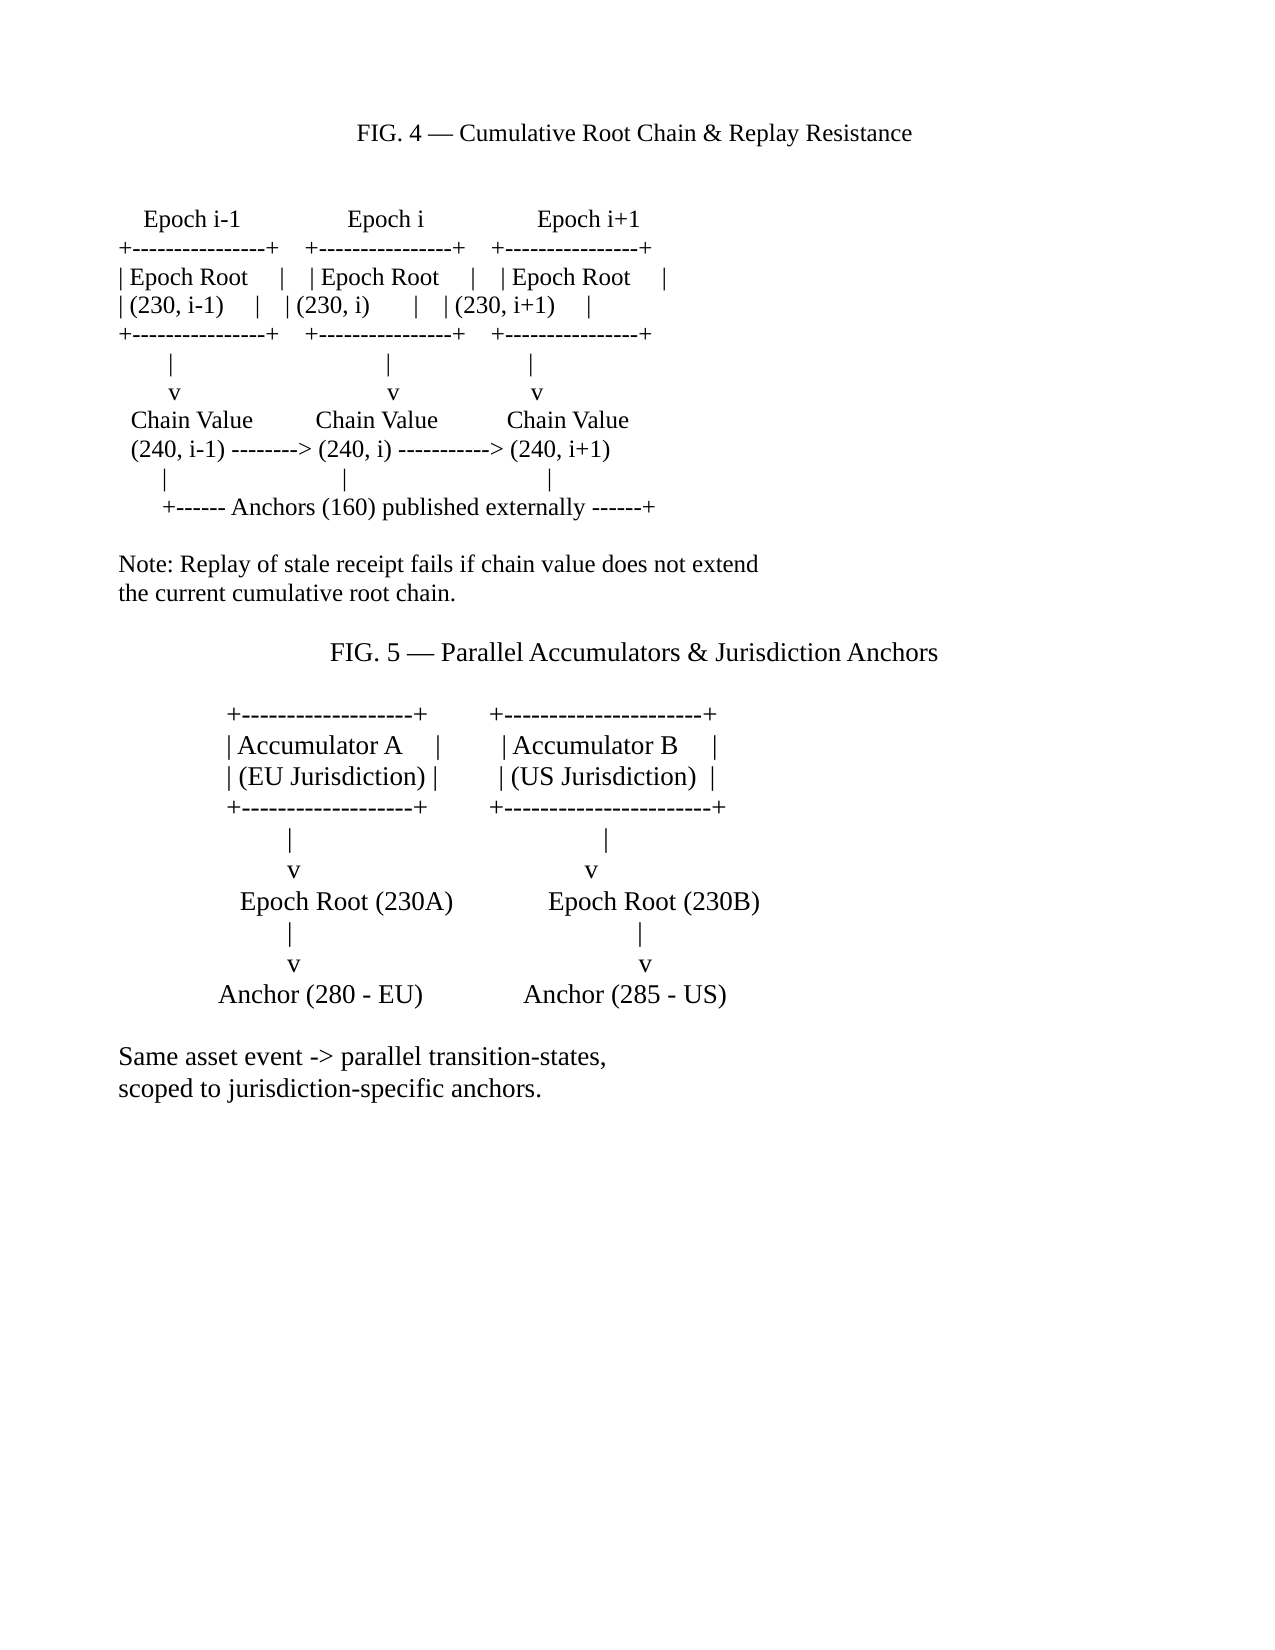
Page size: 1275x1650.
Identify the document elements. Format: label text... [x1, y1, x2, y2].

text +-------------------+ +----------------------+ | Accumulator A | | Accumulator B | | (EU Jurisdiction) | | (US Jurisdiction) | +-------------------+ +-----------------------+ | | v v Epoch Root (230A) Epoch Root (230B) | | v v Anchor (280 - EU) Anchor (285 - US) Same asset event -> parallel transition-states, scoped to jurisdiction-specific anchors. [118, 698, 1157, 1103]
text FIG. 5 — Parallel Accumulators & Jurisdiction Anchors [118, 636, 1157, 667]
text FIG. 4 — Cumulative Root Chain & Replay Resistance [118, 118, 1157, 147]
text Epoch i-1 Epoch i Epoch i+1 +----------------+ +----------------+ +----------------+ | Epoch Root | | Epoch Root | | Epoch Root | | (230, i-1) | | (230, i) | | (230, i+1) | +----------------+ +----------------+ +----------------+ | | | v v v Chain Value Chain Value Chain Value (240, i-1) --------> (240, i) -----------> (240, i+1) | | | +------ Anchors (160) published externally ------+ Note: Replay of stale receipt fails if chain value does not extend the current cumulative root chain. [118, 204, 1157, 636]
